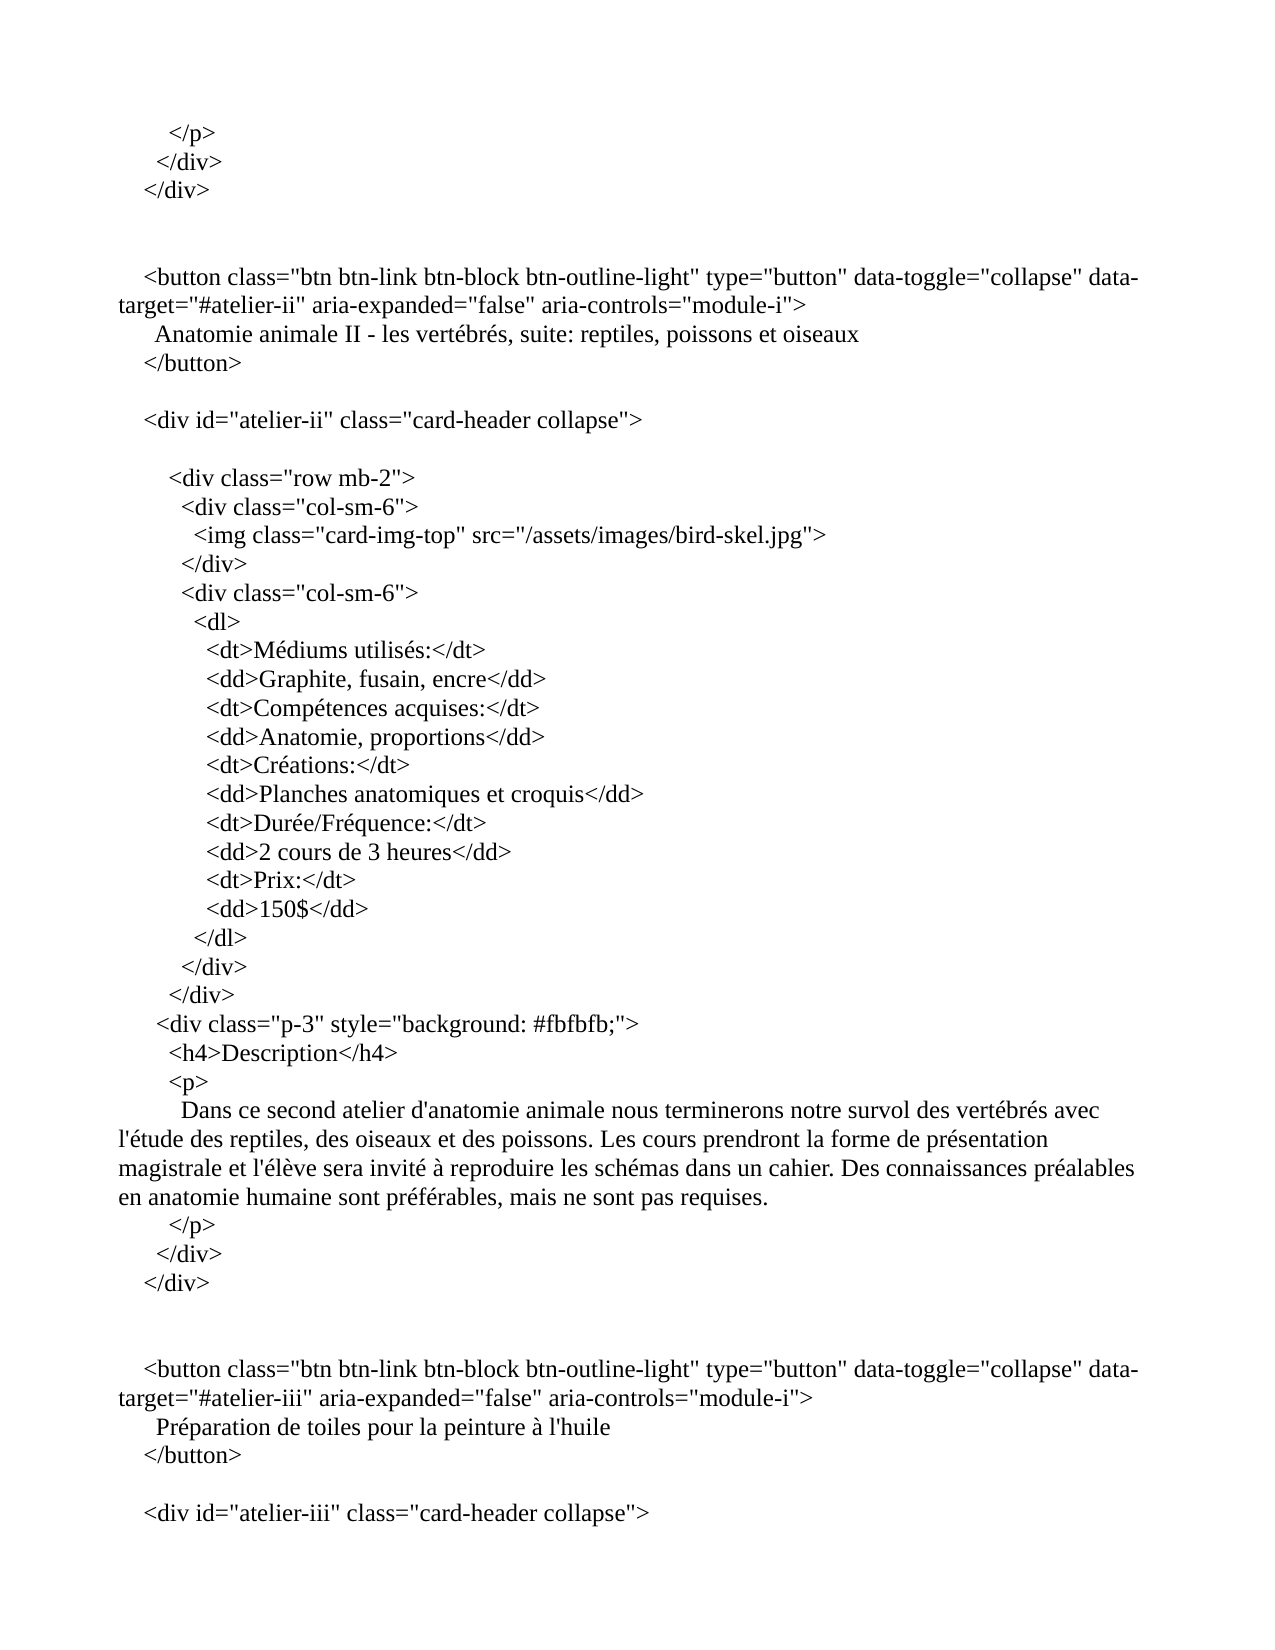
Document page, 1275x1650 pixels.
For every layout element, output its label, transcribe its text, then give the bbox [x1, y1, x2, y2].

text <p> [118, 1067, 1157, 1096]
text <img class="card-img-top" src="/assets/images/bird-skel.jpg"> [118, 521, 1157, 549]
text </div> [118, 176, 1157, 204]
text Anatomie animale II - les vertébrés, suite: reptiles, poissons et oiseaux [118, 319, 1157, 348]
text </div> [118, 1239, 1157, 1268]
text </div> [118, 1268, 1157, 1297]
text <div class="col-sm-6"> [118, 492, 1157, 521]
text <dt>Médiums utilisés:</dt> [118, 636, 1157, 664]
text </p> [118, 118, 1157, 147]
text <div class="col-sm-6"> [118, 578, 1157, 607]
text <dd>Anatomie, proportions</dd> [118, 722, 1157, 751]
text </div> [118, 981, 1157, 1009]
text <dt>Prix:</dt> [118, 866, 1157, 894]
text <div class="p-3" style="background: #fbfbfb;"> [118, 1009, 1157, 1038]
text </dl> [118, 923, 1157, 952]
text <dt>Durée/Fréquence:</dt> [118, 808, 1157, 837]
text <button class="btn btn-link btn-block btn-outline-light" type="button" data-toggle="collapse" data-target="#atelier-ii" aria-expanded="false" aria-controls="module-i"> [118, 262, 1157, 319]
text </div> [118, 952, 1157, 981]
text </p> [118, 1211, 1157, 1239]
text Dans ce second atelier d'anatomie animale nous terminerons notre survol des vertébrés avec l'étude des reptiles, des oiseaux et des poissons. Les cours prendront la forme de présentation magistrale et l'élève sera invité à reproduire les schémas dans un cahier. Des connaissances préalables en anatomie humaine sont préférables, mais ne sont pas requises. [118, 1096, 1157, 1211]
text <dl> [118, 607, 1157, 636]
text </div> [118, 549, 1157, 578]
text </button> [118, 348, 1157, 377]
text <div id="atelier-iii" class="card-header collapse"> [118, 1498, 1157, 1527]
text </button> [118, 1441, 1157, 1469]
text <div class="row mb-2"> [118, 463, 1157, 492]
text <h4>Description</h4> [118, 1038, 1157, 1067]
text <button class="btn btn-link btn-block btn-outline-light" type="button" data-toggle="collapse" data-target="#atelier-iii" aria-expanded="false" aria-controls="module-i"> [118, 1354, 1157, 1412]
text <dd>Planches anatomiques et croquis</dd> [118, 779, 1157, 808]
text </div> [118, 147, 1157, 176]
text <dd>2 cours de 3 heures</dd> [118, 837, 1157, 866]
text <dd>150$</dd> [118, 894, 1157, 923]
text <dd>Graphite, fusain, encre</dd> [118, 664, 1157, 693]
text <dt>Compétences acquises:</dt> [118, 693, 1157, 722]
text <div id="atelier-ii" class="card-header collapse"> [118, 406, 1157, 434]
text Préparation de toiles pour la peinture à l'huile [118, 1412, 1157, 1441]
text <dt>Créations:</dt> [118, 751, 1157, 779]
